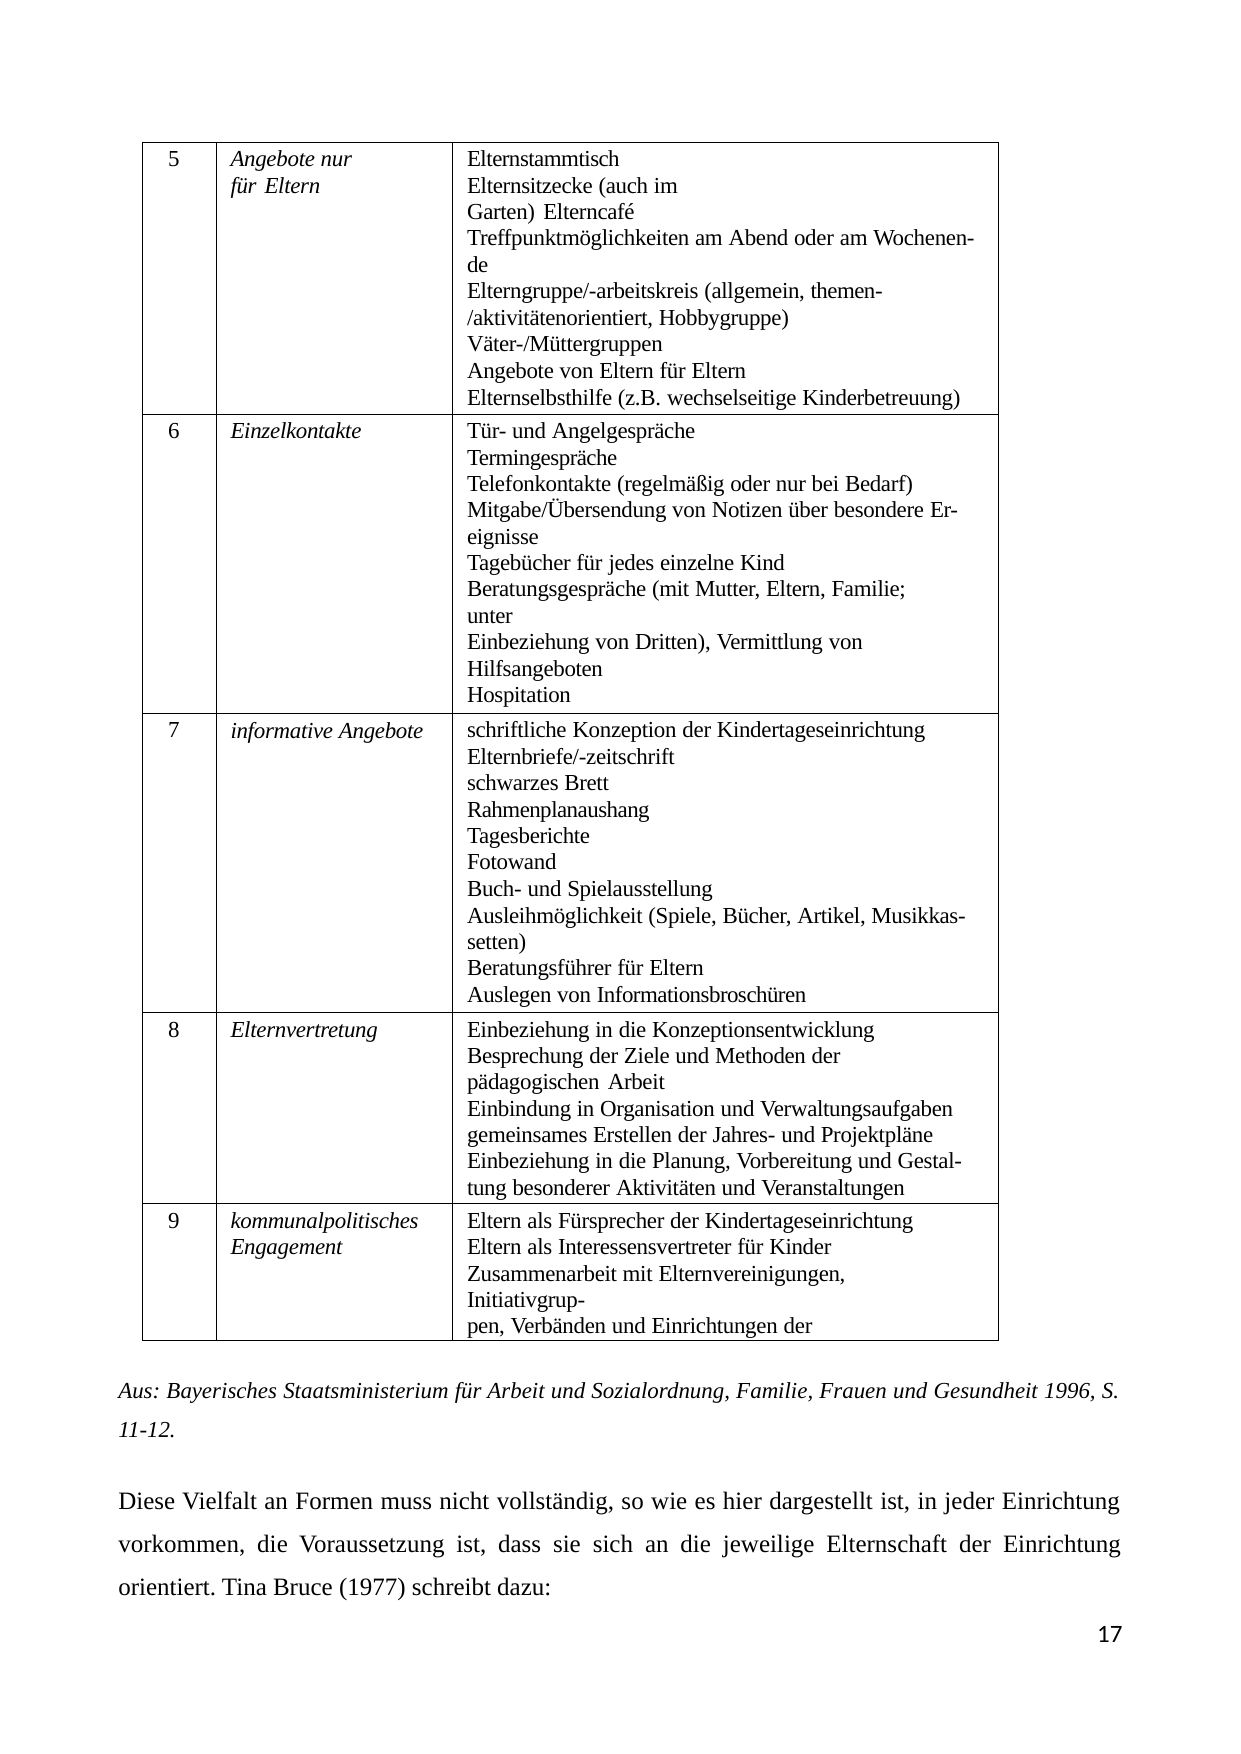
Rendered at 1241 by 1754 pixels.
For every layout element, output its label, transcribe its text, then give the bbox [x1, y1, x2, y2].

text Diese Vielfalt an Formen muss nicht vollständig, so wie es hier dargestellt ist, in jeder Einrichtung vorkommen, die Voraussetzung ist, dass sie sich an die jeweilige Elternschaft der Einrichtung orientiert. Tina Bruce (1977) schreibt dazu: [118, 1486, 1122, 1601]
text Aus: Bayerisches Staatsministerium für Arbeit und Sozialordnung, Familie, Frauen und Gesundheit 1996, S. 11-12. [118, 1377, 1122, 1443]
table_cell Eltern als Fürsprecher der Kindertageseinrichtung Eltern als Interessensvertreter für Kinder Zusammenarbeit mit Elternvereinigungen, Initiativgrup- pen, Verbänden und Einrichtungen der Familienselbsthilfe [453, 1204, 998, 1340]
table_cell Einzelkontakte [217, 415, 452, 713]
table_cell 7 [143, 714, 216, 1012]
table_cell schriftliche Konzeption der Kindertageseinrichtung Elternbriefe/-zeitschrift schwarzes Brett Rahmenplanaushang Tagesberichte Fotowand Buch- und Spielausstellung Ausleihmöglichkeit (Spiele, Bücher, Artikel, Musikkas- setten) Beratungsführer für Eltern Auslegen von Informationsbroschüren [453, 714, 998, 1012]
table_cell Einbeziehung in die Konzeptionsentwicklung Besprechung der Ziele und Methoden der pädagogischen Arbeit Einbindung in Organisation und Verwaltungsaufgaben gemeinsames Erstellen der Jahres- und Projektpläne Einbeziehung in die Planung, Vorbereitung und Gestal- tung besonderer Aktivitäten und Veranstaltungen [453, 1013, 998, 1203]
table_cell informative Angebote [217, 714, 452, 1012]
table_cell 6 [143, 415, 216, 713]
table_header 5 [143, 143, 216, 414]
table_header Elternstammtisch Elternsitzecke (auch im Garten) Elterncafé Treffpunktmöglichkeiten am Abend oder am Wochenen- de Elterngruppe/-arbeitskreis (allgemein, themen- /aktivitätenorientiert, Hobbygruppe) Väter-/Müttergruppen Angebote von Eltern für Eltern Elternselbsthilfe (z.B. wechselseitige Kinderbetreuung) [453, 143, 998, 414]
table_cell 8 [143, 1013, 216, 1203]
table_cell Elternvertretung [217, 1013, 452, 1203]
table_cell kommunalpolitisches Engagement [217, 1204, 452, 1340]
table_header Angebote nur für Eltern [217, 143, 452, 414]
table_cell 9 [143, 1204, 216, 1340]
table_cell Tür- und Angelgespräche Termingespräche Telefonkontakte (regelmäßig oder nur bei Bedarf) Mitgabe/Übersendung von Notizen über besondere Er- eignisse Tagebücher für jedes einzelne Kind Beratungsgespräche (mit Mutter, Eltern, Familie; unter Einbeziehung von Dritten), Vermittlung von Hilfsangeboten Hospitation Hausbesuche [453, 415, 998, 713]
